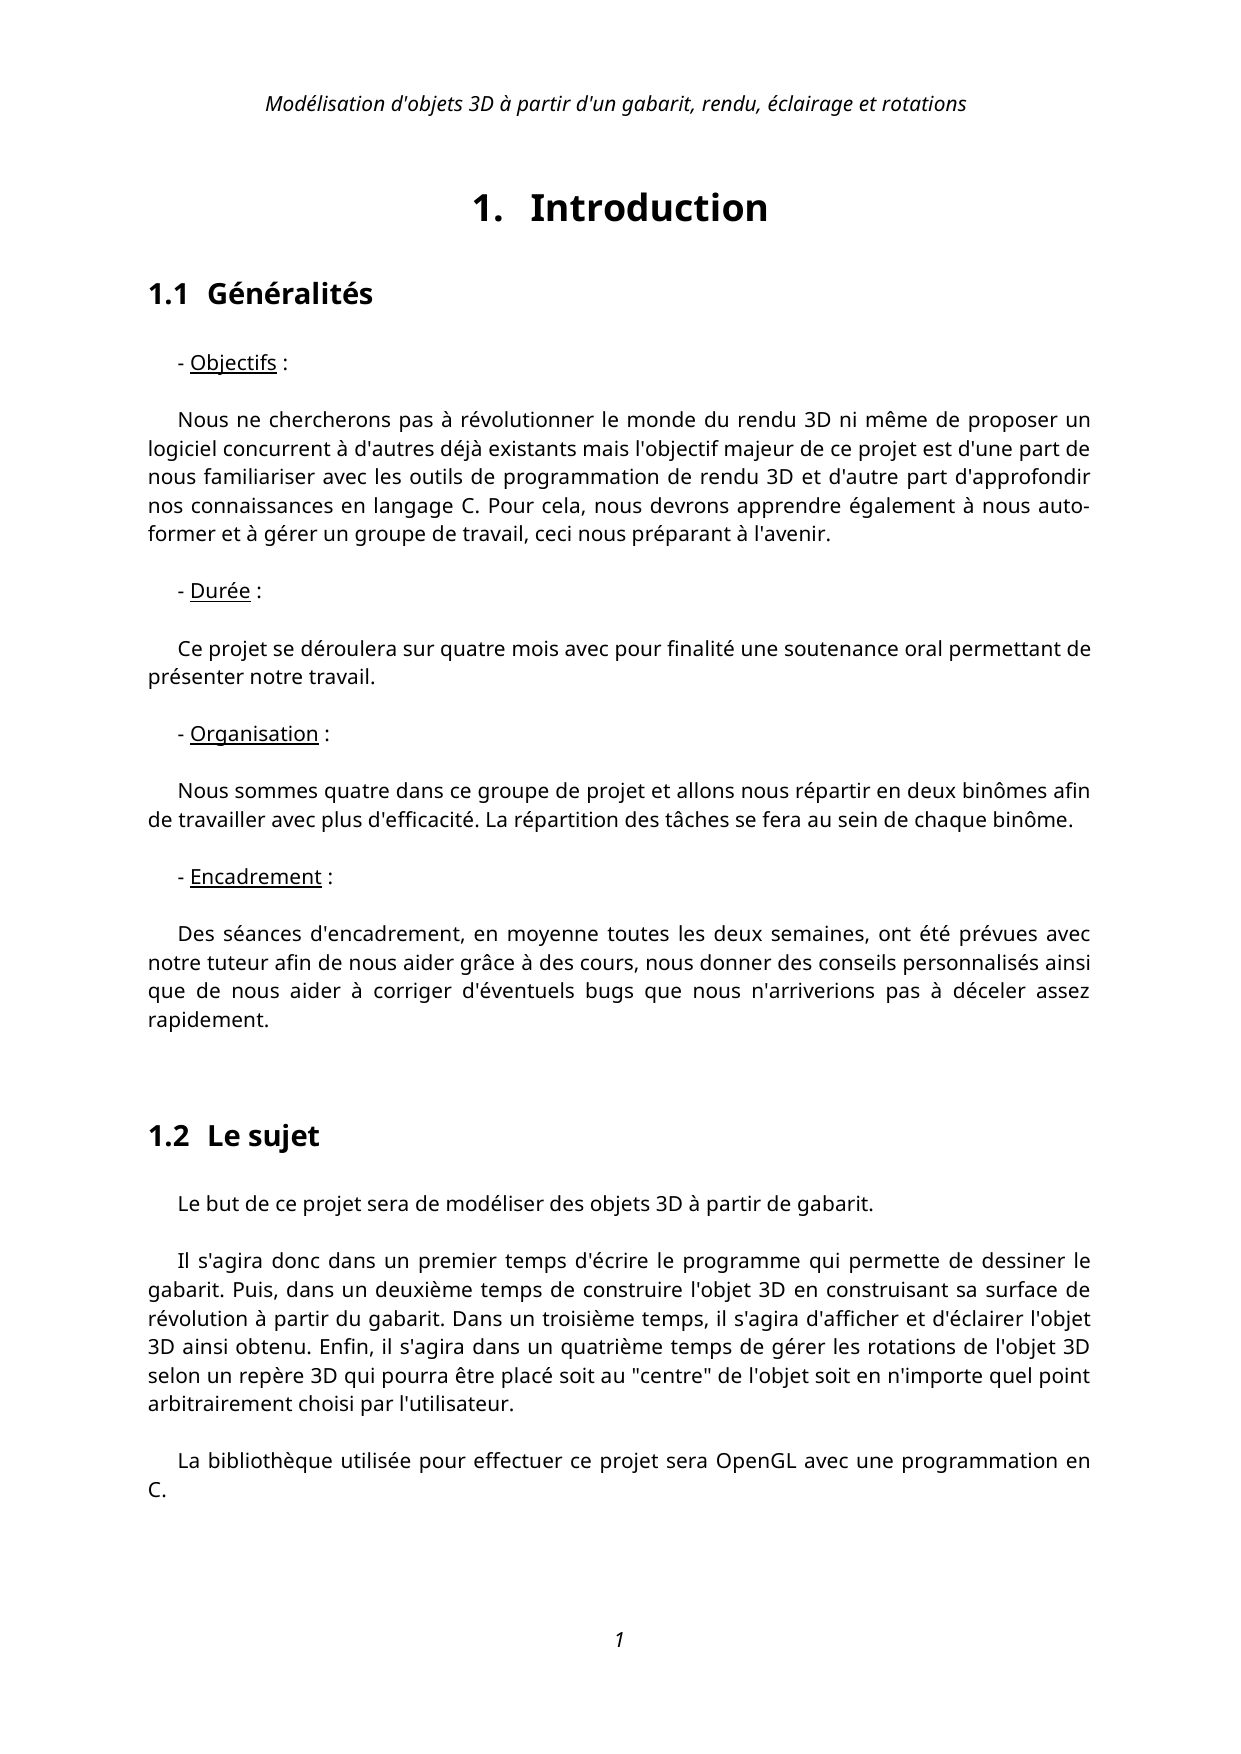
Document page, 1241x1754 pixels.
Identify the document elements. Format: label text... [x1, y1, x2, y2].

subtitle Le sujet [148, 1115, 1092, 1154]
text Des séances d'encadrement, en moyenne toutes les deux semaines, ont été prévues avec notre tuteur afin de nous aider grâce à des cours, nous donner des conseils personnalisés ainsi que de nous aider à corriger d'éventuels bugs que nous n'arriverions pas à déceler assez rapidement. [148, 919, 1092, 1033]
text Il s'agira donc dans un premier temps d'écrire le programme qui permette de dessiner le gabarit. Puis, dans un deuxième temps de construire l'objet 3D en construisant sa surface de révolution à partir du gabarit. Dans un troisième temps, il s'agira d'afficher et d'éclairer l'objet 3D ainsi obtenu. Enfin, il s'agira dans un quatrième temps de gérer les rotations de l'objet 3D selon un repère 3D qui pourra être placé soit au "centre" de l'objet soit en n'importe quel point arbitrairement choisi par l'utilisateur. [148, 1246, 1092, 1418]
text Nous sommes quatre dans ce groupe de projet et allons nous répartir en deux binômes afin de travailler avec plus d'efficacité. La répartition des tâches se fera au sein de chaque binôme. [148, 776, 1092, 833]
text Ce projet se déroulera sur quatre mois avec pour finalité une soutenance oral permettant de présenter notre travail. [148, 633, 1092, 691]
text - Encadrement : [148, 862, 1094, 890]
text La bibliothèque utilisée pour effectuer ce projet sera OpenGL avec une programmation en C. [148, 1446, 1092, 1503]
text - Objectifs : [148, 348, 1094, 377]
text Nous ne chercherons pas à révolutionner le monde du rendu 3D ni même de proposer un logiciel concurrent à d'autres déjà existants mais l'objectif majeur de ce projet est d'une part de nous familiariser avec les outils de programmation de rendu 3D et d'autre part d'approfondir nos connaissances en langage C. Pour cela, nous devrons apprendre également à nous auto-former et à gérer un groupe de travail, ceci nous préparant à l'avenir. [148, 405, 1092, 548]
subtitle Généralités [148, 274, 1092, 313]
subtitle Introduction [148, 181, 1092, 232]
text Le but de ce projet sera de modéliser des objets 3D à partir de gabarit. [148, 1189, 1092, 1218]
text - Durée : [148, 576, 1094, 605]
text - Organisation : [148, 719, 1094, 748]
